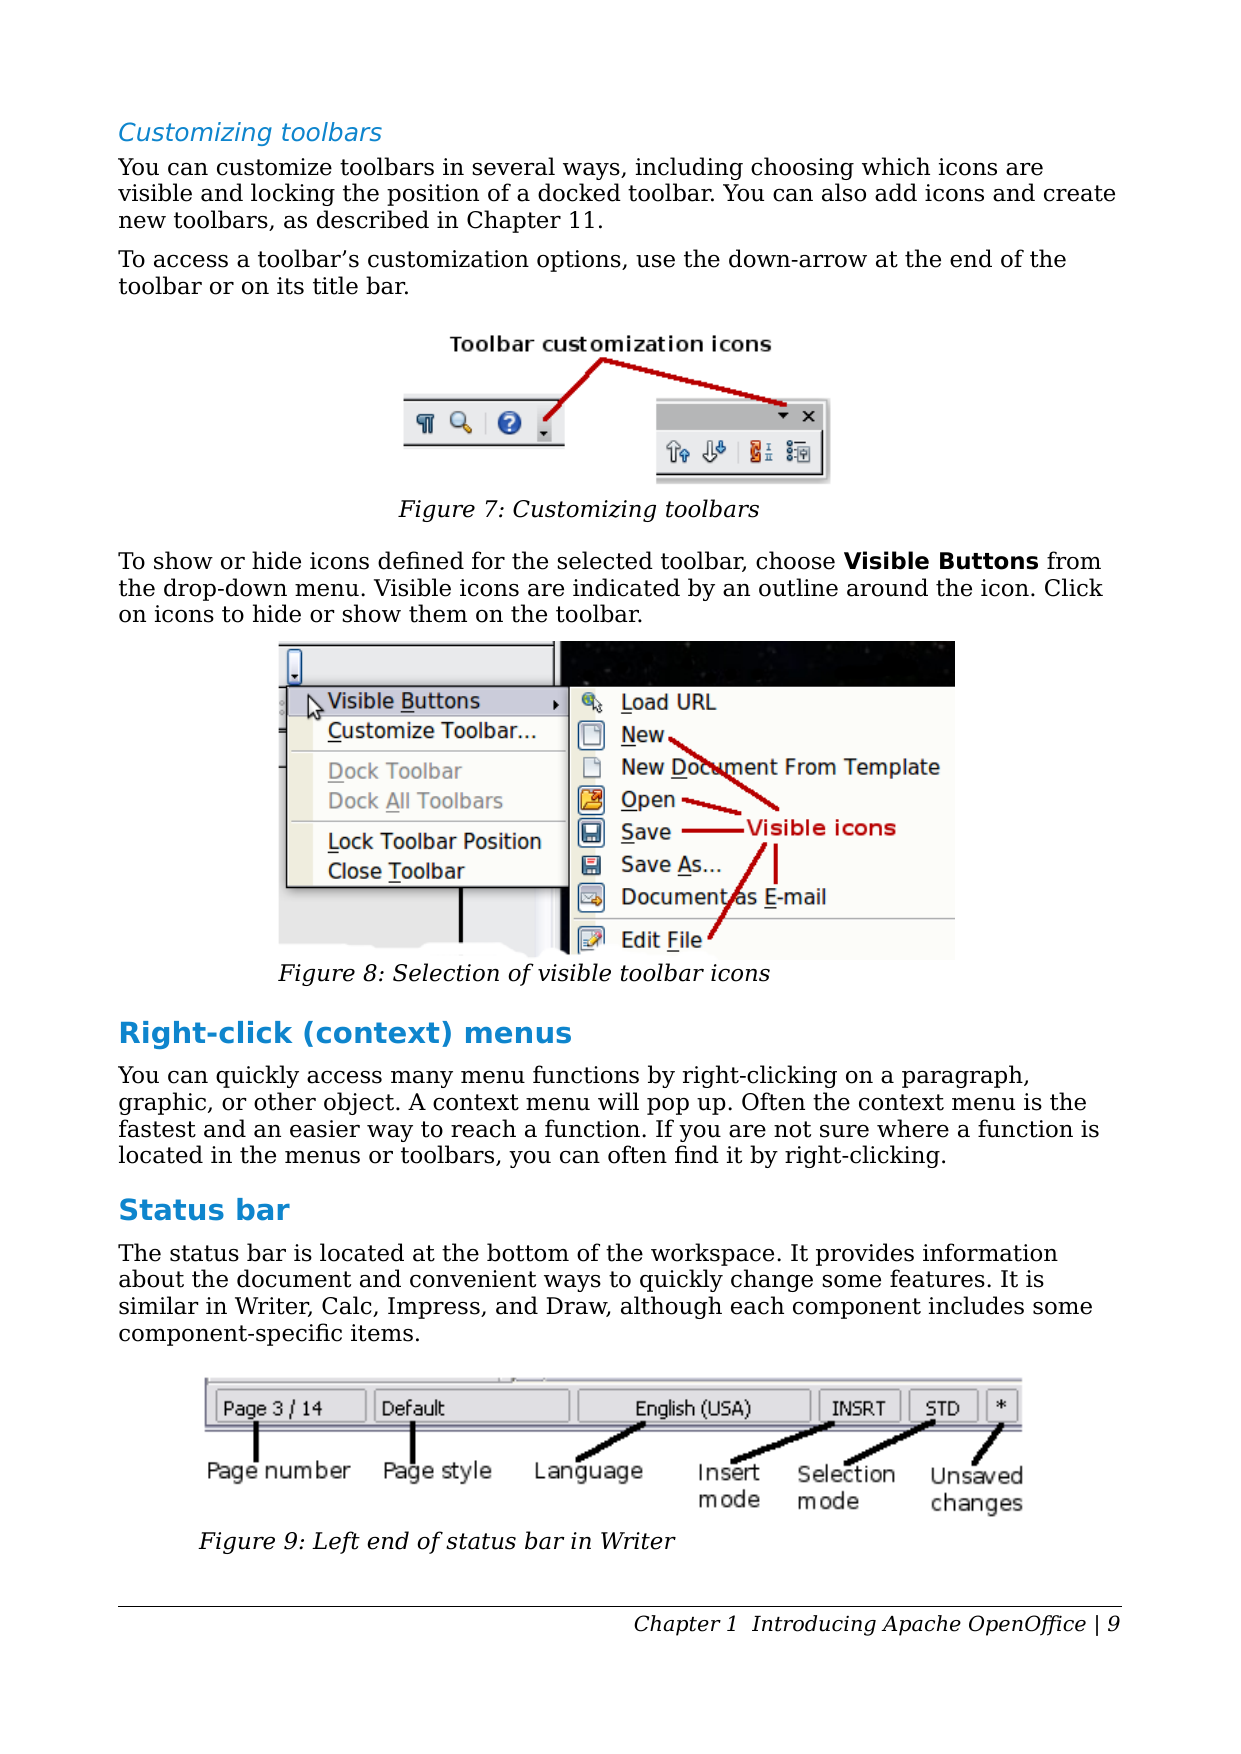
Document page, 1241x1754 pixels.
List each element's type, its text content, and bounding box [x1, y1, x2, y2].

subtitle Status bar [118, 1193, 1122, 1227]
text You can quickly access many menu functions by right-clicking on a paragraph, graphic, or other object. A context menu will pop up. Often the context menu is the fastest and an easier way to reach a function. If you are not sure where a function is located in the menus or toolbars, you can often find it by right-clicking. [118, 1063, 1122, 1169]
text You can customize toolbars in several ways, including choosing which icons are visible and locking the position of a docked toolbar. You can also add icons and create new toolbars, as described in Chapter 11. [118, 154, 1122, 234]
picture [398, 324, 835, 490]
text Figure 8: Selection of visible toolbar icons [278, 960, 954, 987]
text To show or hide icons defined for the selected toolbar, choose Visible Buttons from the drop-down menu. Visible icons are indicated by an outline around the icon. Click on icons to hide or show them on the toolbar. [118, 548, 1122, 628]
text To access a toolbar’s customization options, use the down-arrow at the end of the toolbar or on its title bar. [118, 246, 1122, 299]
subtitle Customizing toolbars [118, 118, 1122, 147]
text Figure 9: Left end of status bar in Writer [199, 1528, 1034, 1555]
picture [198, 1371, 1035, 1522]
text The status bar is located at the bottom of the workspace. It provides information about the document and convenient ways to quickly change some features. It is similar in Writer, Calc, Impress, and Draw, although each component includes some component-specific items. [118, 1240, 1122, 1347]
subtitle Right-click (context) menus [118, 1016, 1122, 1050]
text Figure 7: Customizing toolbars [398, 496, 834, 523]
picture [278, 641, 955, 960]
